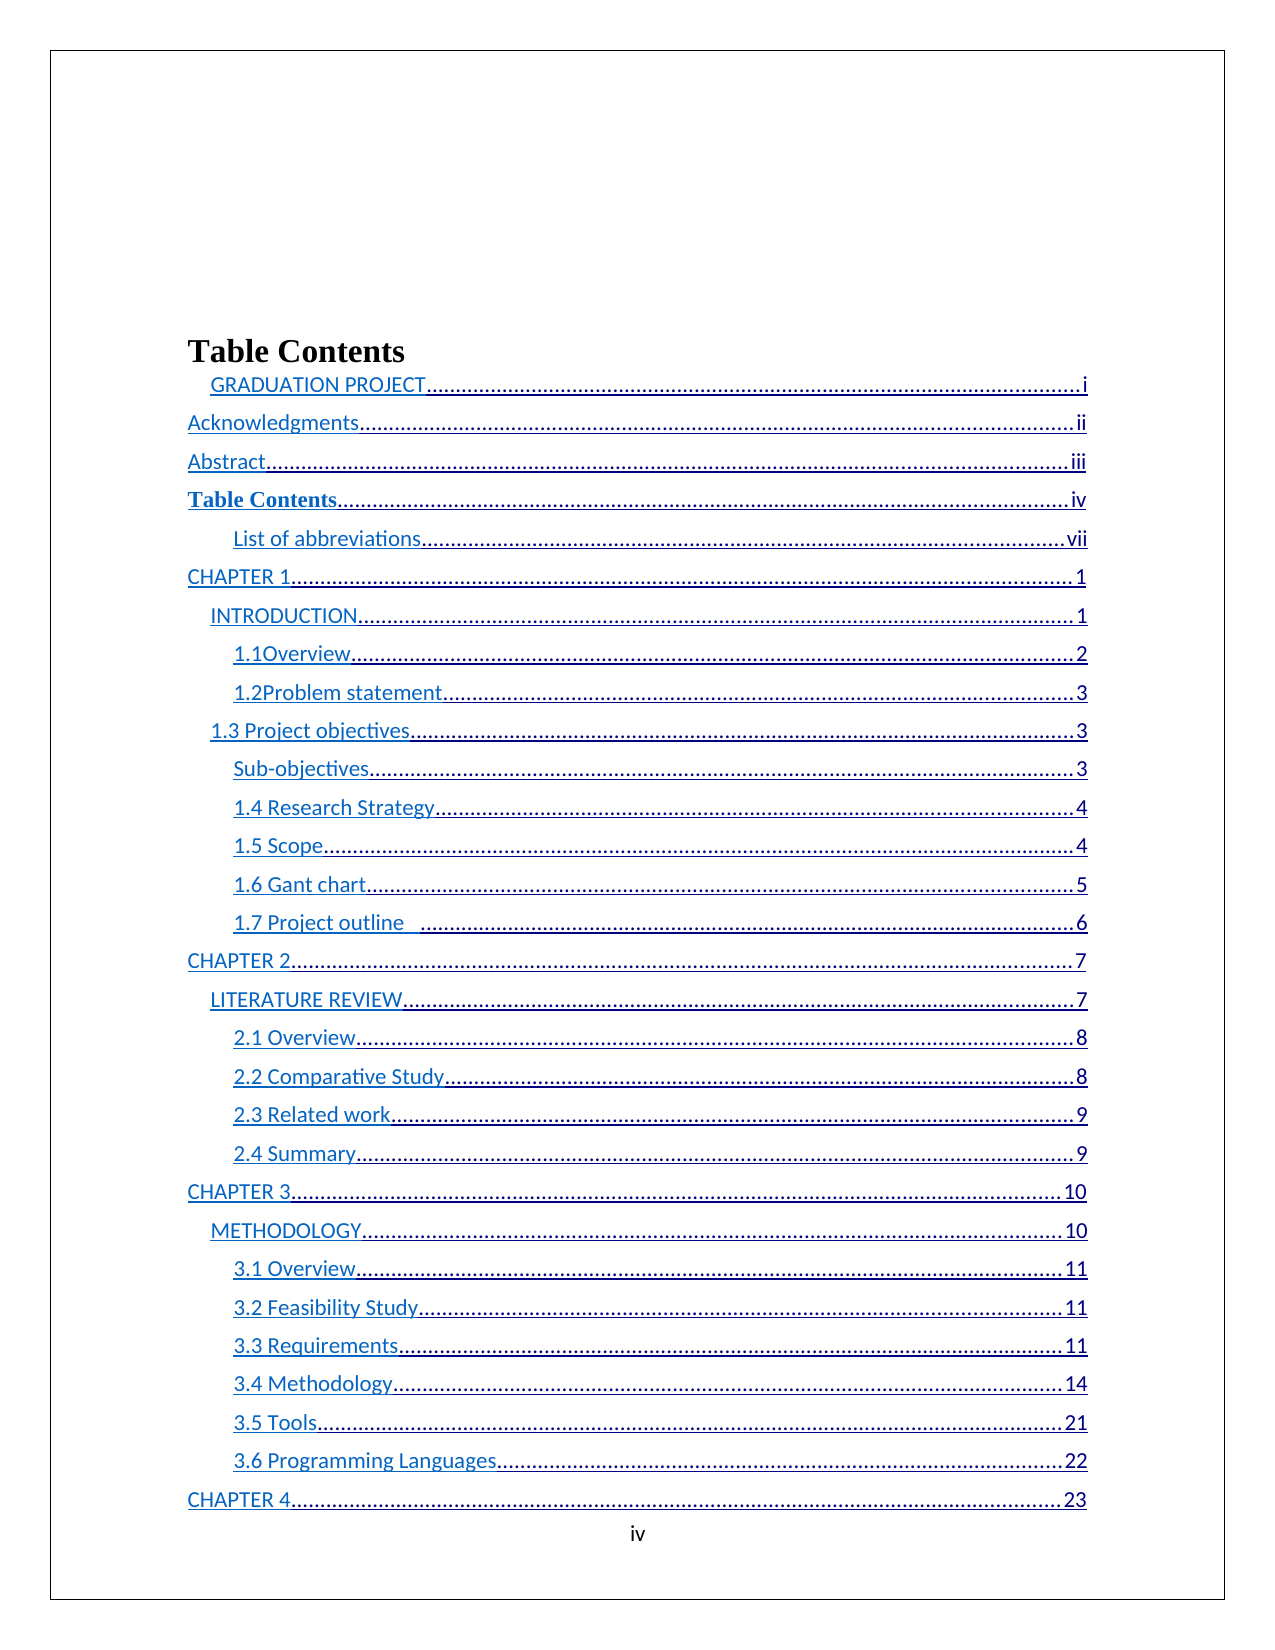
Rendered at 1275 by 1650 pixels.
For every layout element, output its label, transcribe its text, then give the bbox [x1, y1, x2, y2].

text 3.3 Requirements 11 [233, 1331, 1087, 1355]
text METHODOLOGY 10 [210, 1216, 1087, 1240]
text 3.6 Programming Languages 22 [233, 1446, 1087, 1471]
text 1.1 Overview 2 [233, 639, 1087, 663]
text 1.6 Gant chart 5 [233, 870, 1087, 894]
text Abstract iii [187, 447, 1087, 475]
text CHAPTER 1 1 [187, 562, 1087, 590]
text 1.2 Problem statement 3 [233, 678, 1087, 702]
text LITERATURE REVIEW 7 [210, 985, 1087, 1009]
text 2.3 Related work 9 [233, 1100, 1087, 1124]
text 2.1 Overview 8 [233, 1023, 1087, 1048]
text 2.2 Comparative Study 8 [233, 1062, 1087, 1086]
text CHAPTER 3 10 [187, 1177, 1087, 1201]
text INTRODUCTION 1 [210, 601, 1087, 625]
text 3.4 Methodology 14 [233, 1369, 1087, 1394]
text 2.4 Summary 9 [233, 1139, 1087, 1163]
text Acknowledgments ii [187, 408, 1087, 433]
text Sub-objectives 3 [233, 754, 1087, 779]
text 1.4 Research Strategy 4 [233, 793, 1087, 817]
subtitle Table Contents [187, 332, 1087, 370]
text 3.5 Tools 21 [233, 1408, 1087, 1432]
text Table Contents iv [187, 485, 1087, 513]
text GRADUATION PROJECT i [210, 370, 1087, 394]
text CHAPTER 4 23 [187, 1485, 1087, 1509]
text 3.1 Overview 11 [233, 1254, 1087, 1278]
text 1.5 Scope 4 [233, 831, 1087, 856]
text 3.2 Feasibility Study 11 [233, 1293, 1087, 1317]
text CHAPTER 2 7 [187, 947, 1087, 975]
text 1.3 Project objectives 3 [210, 716, 1087, 740]
text List of abbreviations vii [233, 524, 1087, 548]
text 1.7 Project outline 6 [233, 908, 1087, 932]
